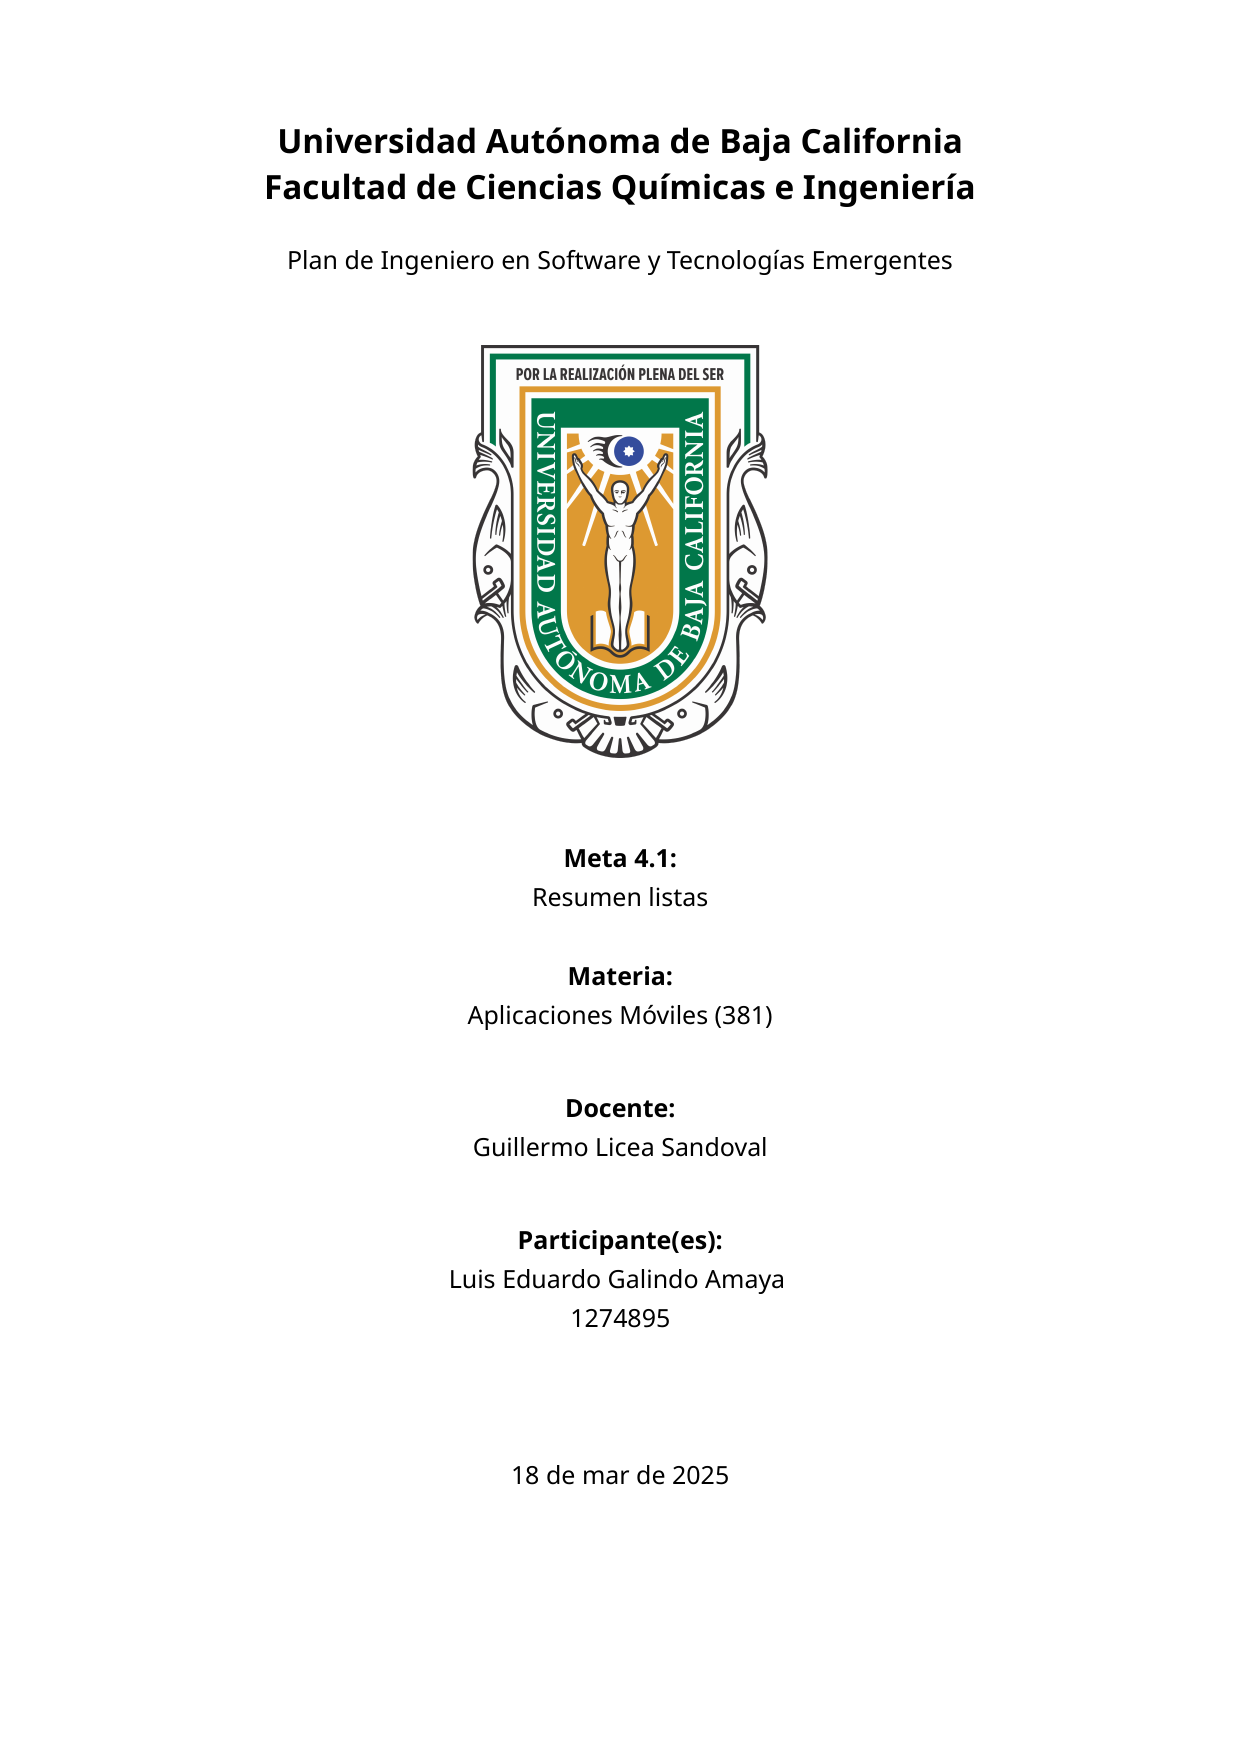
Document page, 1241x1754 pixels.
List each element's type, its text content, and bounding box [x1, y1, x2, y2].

picture [472, 345, 768, 758]
text Aplicaciones Móviles (381) [118, 997, 1122, 1032]
text Meta 4.1: [118, 841, 1122, 875]
text 1274895 [118, 1301, 1122, 1335]
text Luis Eduardo Galindo Amaya [118, 1262, 1122, 1296]
text Guillermo Licea Sandoval [118, 1129, 1122, 1164]
text Participante(es): [118, 1222, 1122, 1257]
text Resumen listas [118, 880, 1122, 914]
text 18 de mar de 2025 [118, 1457, 1122, 1492]
text Docente: [118, 1090, 1122, 1124]
text Materia: [118, 958, 1122, 992]
